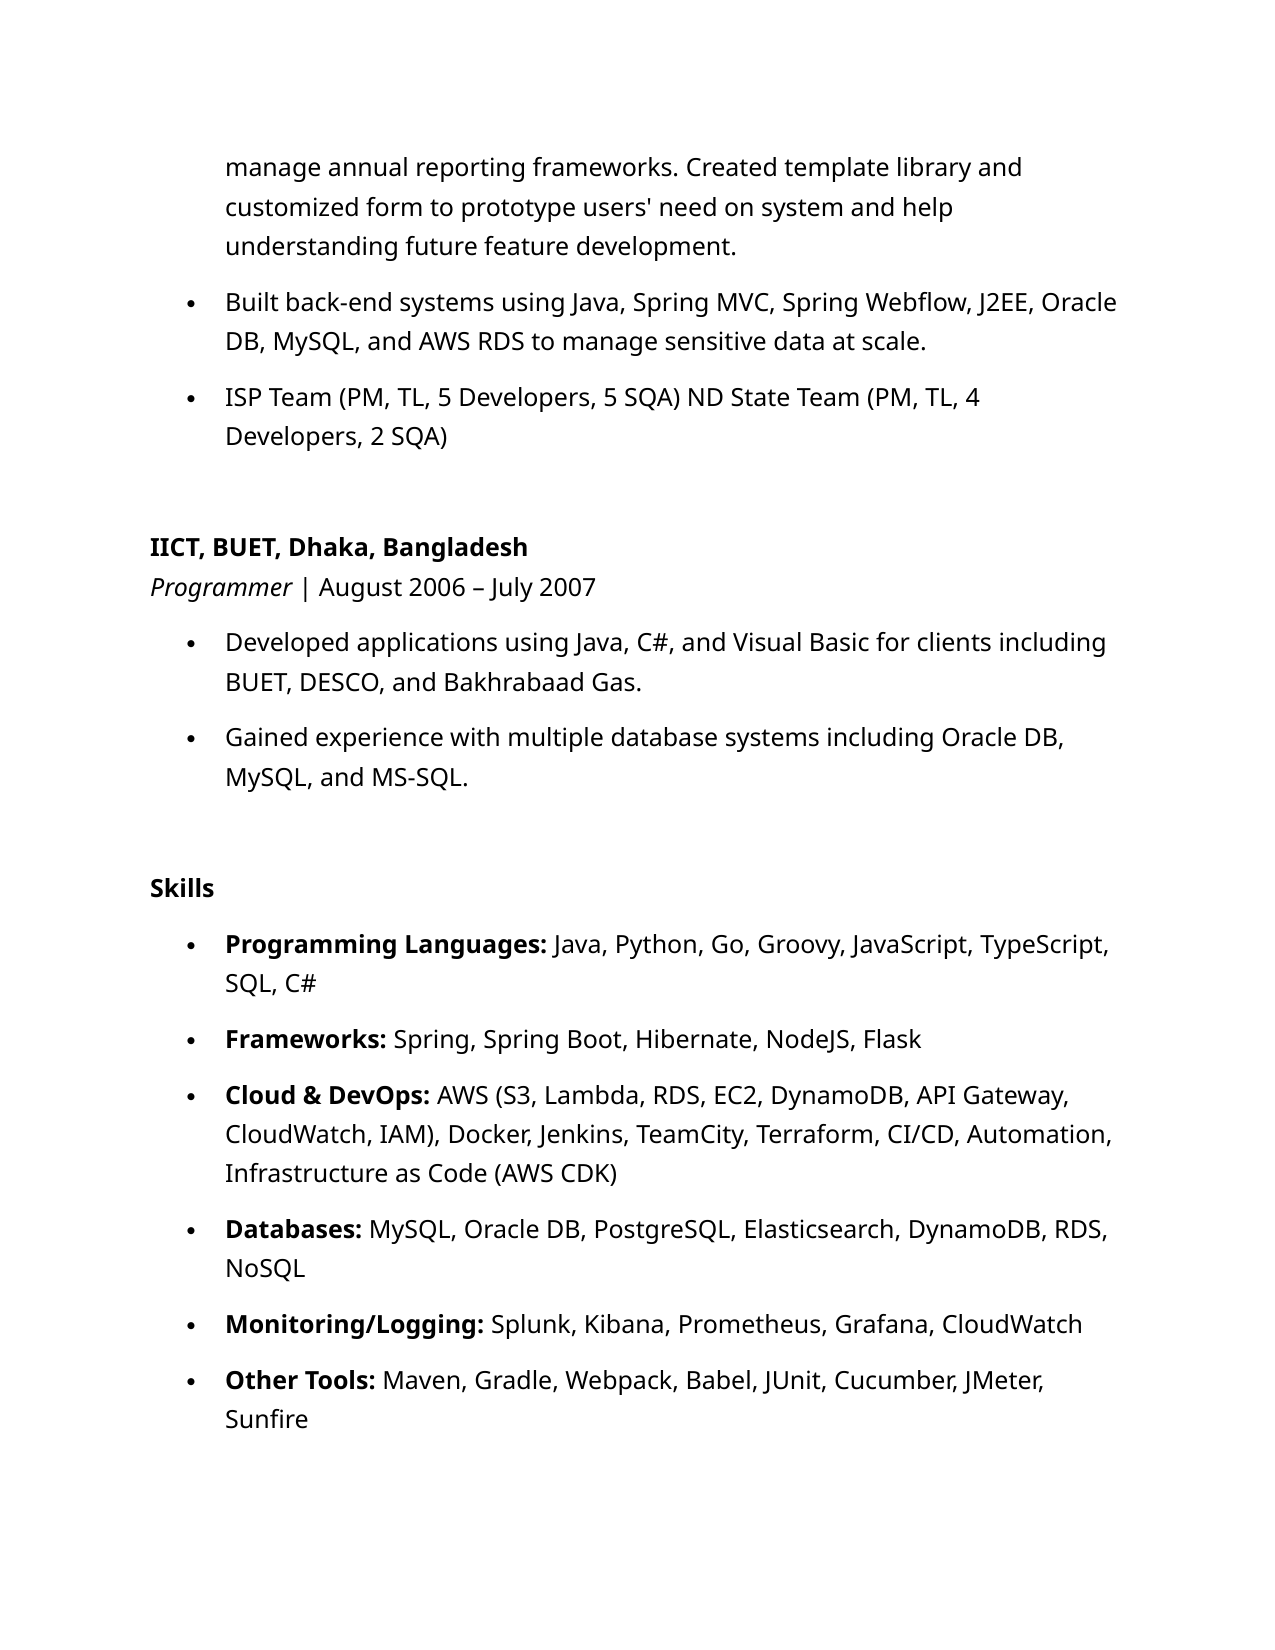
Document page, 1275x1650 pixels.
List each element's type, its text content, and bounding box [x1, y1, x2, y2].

list Developed applications using Java, C#, and Visual Basic for clients including BUET, DESCO, and Bakhrabaad Gas. [187, 625, 1125, 698]
list Monitoring/Logging: Splunk, Kibana, Prometheus, Grafana, CloudWatch [187, 1307, 1125, 1341]
list Cloud & DevOps: AWS (S3, Lambda, RDS, EC2, DynamoDB, API Gateway, CloudWatch, IAM), Docker, Jenkins, TeamCity, Terraform, CI/CD, Automation, Infrastructure as Code (AWS CDK) [187, 1077, 1125, 1190]
text IICT, BUET, Dhaka, Bangladesh Programmer | August 2006 – July 2007 [150, 530, 1125, 603]
list Built back-end systems using Java, Spring MVC, Spring Webflow, J2EE, Oracle DB, MySQL, and AWS RDS to manage sensitive data at scale. [187, 284, 1125, 357]
list Gained experience with multiple database systems including Oracle DB, MySQL, and MS-SQL. [187, 720, 1125, 793]
list Databases: MySQL, Oracle DB, PostgreSQL, Elasticsearch, DynamoDB, RDS, NoSQL [187, 1212, 1125, 1285]
list Frameworks: Spring, Spring Boot, Hibernate, NodeJS, Flask [187, 1022, 1125, 1056]
text Skills [150, 871, 1125, 905]
list manage annual reporting frameworks. Created template library and customized form to prototype users' need on system and help understanding future feature development. [187, 150, 1125, 262]
list ISP Team (PM, TL, 5 Developers, 5 SQA) ND State Team (PM, TL, 4 Developers, 2 SQA) [187, 379, 1125, 452]
list Other Tools: Maven, Gradle, Webpack, Babel, JUnit, Cucumber, JMeter, Sunfire [187, 1362, 1125, 1436]
list Programming Languages: Java, Python, Go, Groovy, JavaScript, TypeScript, SQL, C# [187, 927, 1125, 1000]
